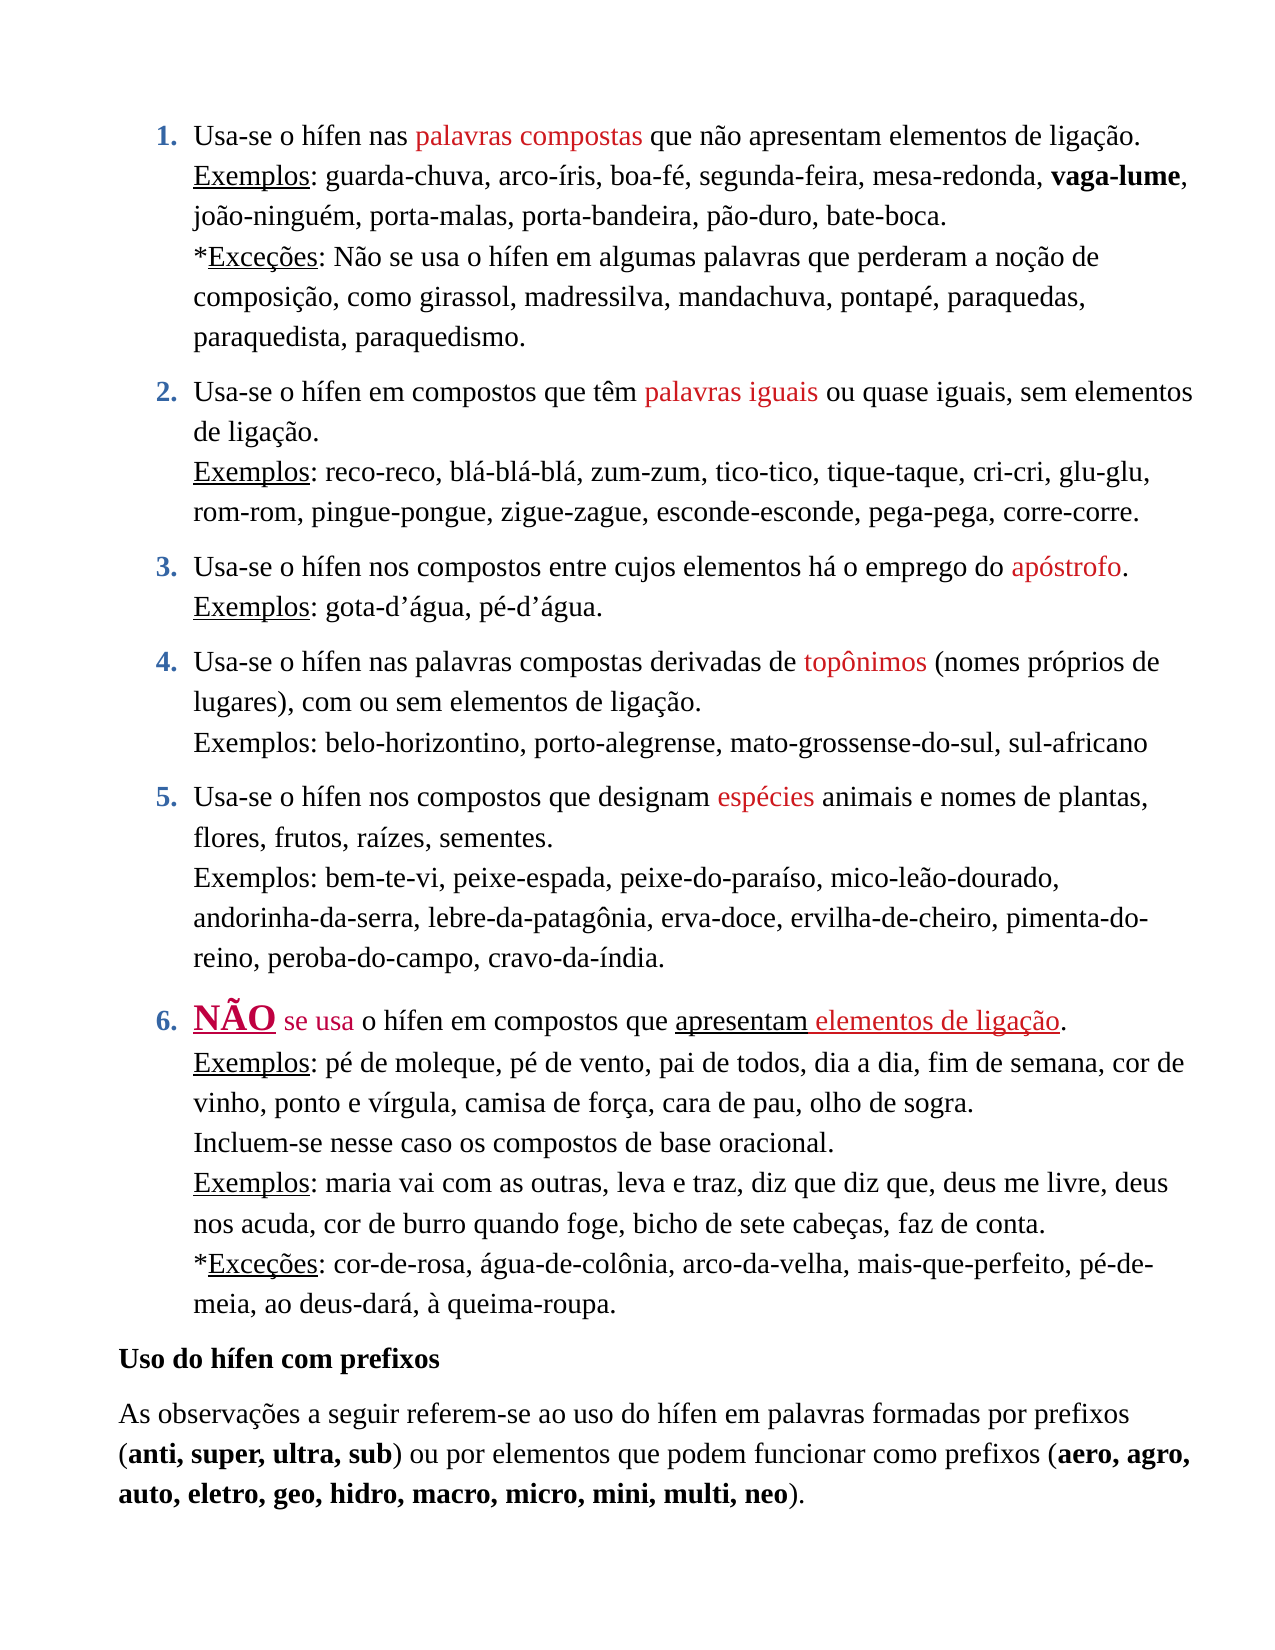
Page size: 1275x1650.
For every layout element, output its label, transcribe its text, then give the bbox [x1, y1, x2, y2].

text Uso do hífen com prefixos [118, 1341, 1193, 1374]
list Usa-se o hífen nas palavras compostas que não apresentam elementos de ligação. Exemplos: guarda-chuva, arco-íris, boa-fé, segunda-feira, mesa-redonda, vaga-lume, joão-ninguém, porta-malas, porta-bandeira, pão-duro, bate-boca. *Exceções: Não se usa o hífen em algumas palavras que perderam a noção de composição, como girassol, madressilva, mandachuva, pontapé, paraquedas, paraquedista, paraquedismo. [156, 118, 1193, 353]
list Usa-se o hífen nos compostos que designam espécies animais e nomes de plantas, flores, frutos, raízes, sementes. Exemplos: bem-te-vi, peixe-espada, peixe-do-paraíso, mico-leão-dourado, andorinha-da-serra, lebre-da-patagônia, erva-doce, ervilha-de-cheiro, pimenta-do-reino, peroba-do-campo, cravo-da-índia. [156, 779, 1193, 974]
list NÃO se usa o hífen em compostos que apresentam elementos de ligação. Exemplos: pé de moleque, pé de vento, pai de todos, dia a dia, fim de semana, cor de vinho, ponto e vírgula, camisa de força, cara de pau, olho de sogra. Incluem-se nesse caso os compostos de base oracional. Exemplos: maria vai com as outras, leva e traz, diz que diz que, deus me livre, deus nos acuda, cor de burro quando foge, bicho de sete cabeças, faz de conta. *Exceções: cor-de-rosa, água-de-colônia, arco-da-velha, mais-que-perfeito, pé-de-meia, ao deus-dará, à queima-roupa. [156, 995, 1193, 1320]
text As observações a seguir referem-se ao uso do hífen em palavras formadas por prefixos (anti, super, ultra, sub) ou por elementos que podem funcionar como prefixos (aero, agro, auto, eletro, geo, hidro, macro, micro, mini, multi, neo). [118, 1396, 1193, 1510]
list Usa-se o hífen nas palavras compostas derivadas de topônimos (nomes próprios de lugares), com ou sem elementos de ligação. Exemplos: belo-horizontino, porto-alegrense, mato-grossense-do-sul, sul-africano [156, 644, 1193, 758]
list Usa-se o hífen em compostos que têm palavras iguais ou quase iguais, sem elementos de ligação. Exemplos: reco-reco, blá-blá-blá, zum-zum, tico-tico, tique-taque, cri-cri, glu-glu, rom-rom, pingue-pongue, zigue-zague, esconde-esconde, pega-pega, corre-corre. [156, 374, 1193, 528]
list Usa-se o hífen nos compostos entre cujos elementos há o emprego do apóstrofo. Exemplos: gota-d’água, pé-d’água. [156, 549, 1193, 623]
